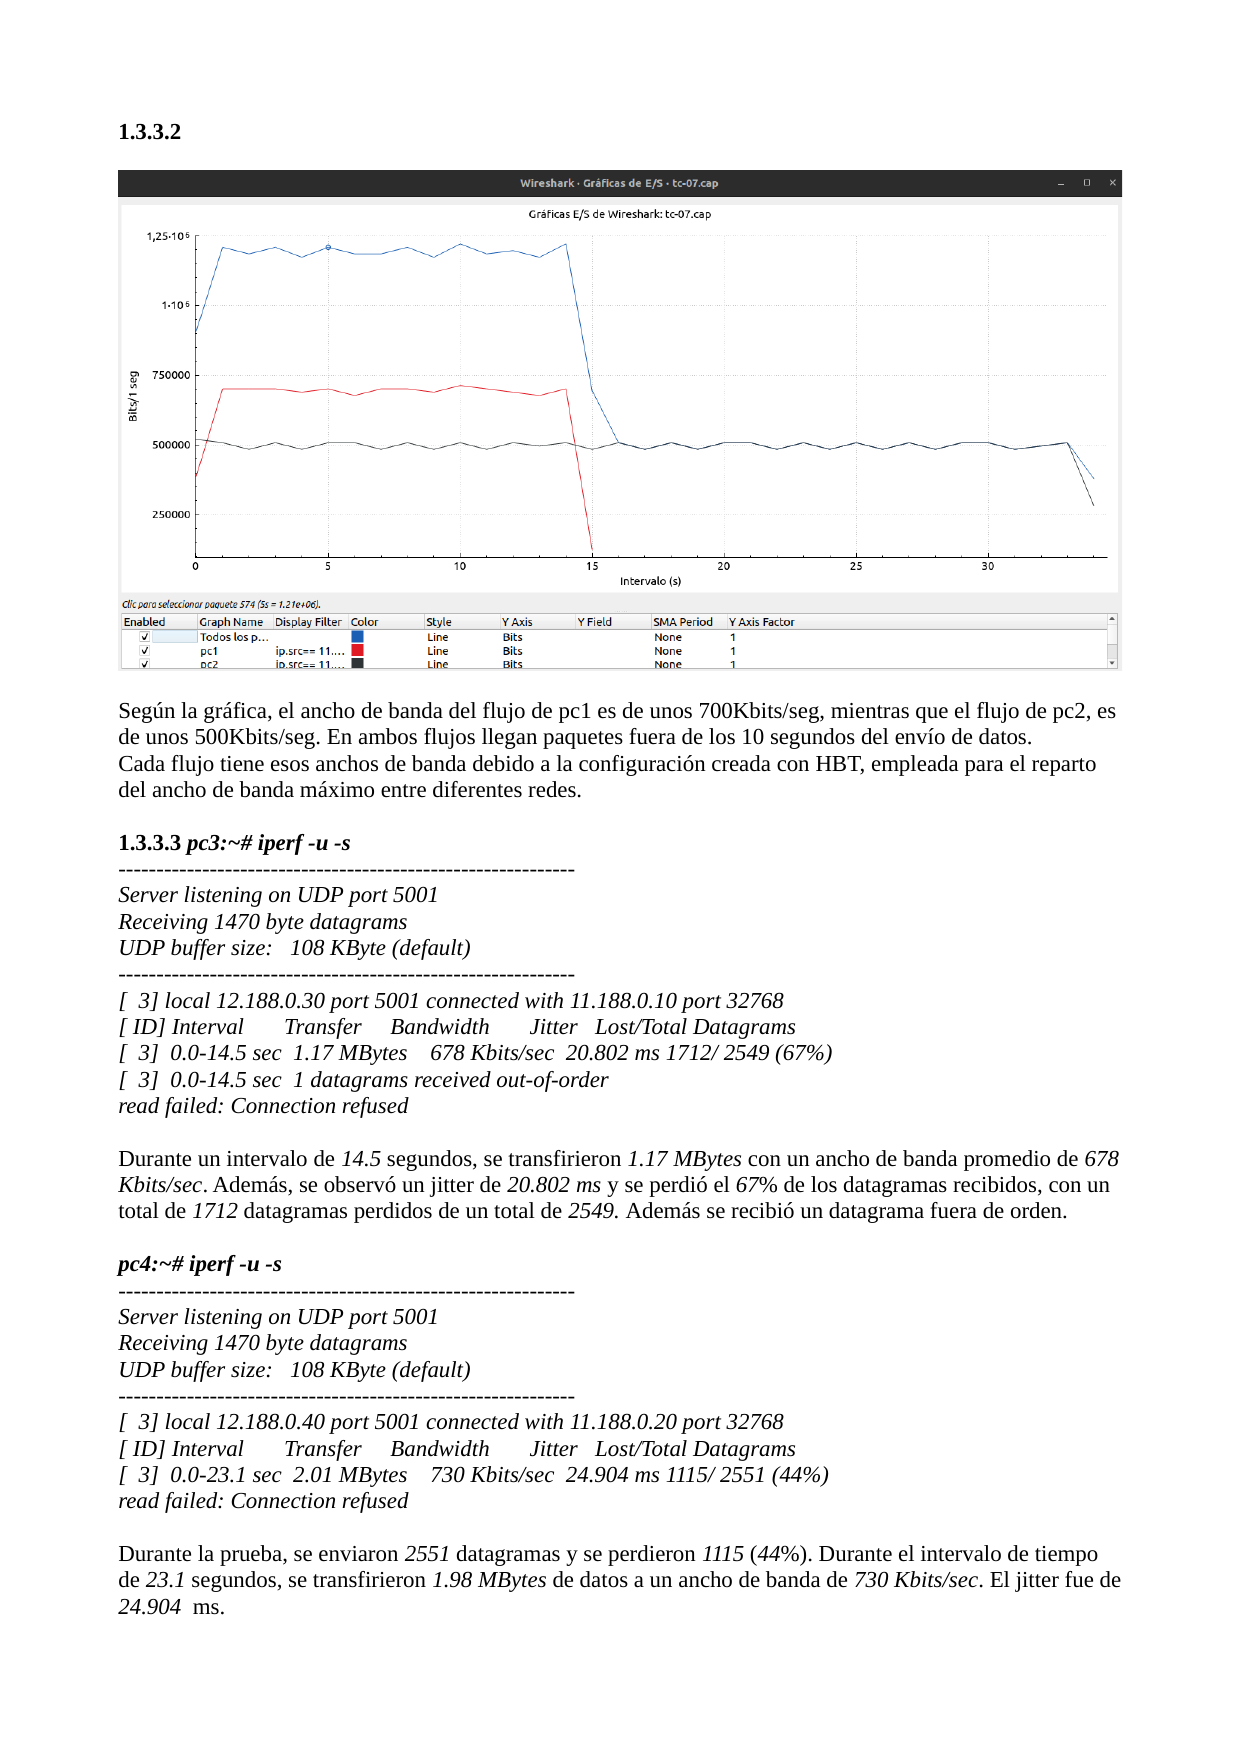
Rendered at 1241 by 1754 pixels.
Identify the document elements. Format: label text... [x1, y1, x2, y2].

text Receiving 1470 byte datagrams [118, 1329, 1122, 1356]
text UDP buffer size: 108 KByte (default) [118, 1356, 1122, 1382]
text read failed: Connection refused [118, 1092, 1122, 1118]
text Según la gráfica, el ancho de banda del flujo de pc1 es de unos 700Kbits/seg, mientras que el flujo de pc2, es de unos 500Kbits/seg. En ambos flujos llegan paquetes fuera de los 10 segundos del envío de datos. [118, 697, 1122, 749]
text read failed: Connection refused [118, 1487, 1122, 1514]
text [ 3] 0.0-14.5 sec 1 datagrams received out-of-order [118, 1066, 1122, 1092]
text Durante la prueba, se enviaron 2551 datagramas y se perdieron 1115 (44%). Durante el intervalo de tiempo de 23.1 segundos, se transfirieron 1.98 MBytes de datos a un ancho de banda de 730 Kbits/sec. El jitter fue de 24.904 ms. [118, 1540, 1122, 1619]
text pc4:~# iperf -u -s [118, 1250, 1122, 1277]
text Cada flujo tiene esos anchos de banda debido a la configuración creada con HBT, empleada para el reparto del ancho de banda máximo entre diferentes redes. [118, 749, 1122, 802]
text 1.3.3.2 [118, 118, 1122, 144]
text 1.3.3.3 pc3:~# iperf -u -s [118, 829, 1122, 855]
text [ ID] Interval Transfer Bandwidth Jitter Lost/Total Datagrams [118, 1013, 1122, 1039]
text [ ID] Interval Transfer Bandwidth Jitter Lost/Total Datagrams [118, 1435, 1122, 1461]
text ------------------------------------------------------------ [118, 1382, 1122, 1408]
text ------------------------------------------------------------ [118, 960, 1122, 987]
picture [118, 170, 1123, 671]
text Receiving 1470 byte datagrams [118, 908, 1122, 934]
text Durante un intervalo de 14.5 segundos, se transfirieron 1.17 MBytes con un ancho de banda promedio de 678 Kbits/sec. Además, se observó un jitter de 20.802 ms y se perdió el 67% de los datagramas recibidos, con un total de 1712 datagramas perdidos de un total de 2549. Además se recibió un datagrama fuera de orden. [118, 1145, 1122, 1224]
text [ 3] local 12.188.0.40 port 5001 connected with 11.188.0.20 port 32768 [118, 1408, 1122, 1435]
text Server listening on UDP port 5001 [118, 881, 1122, 908]
text [ 3] 0.0-23.1 sec 2.01 MBytes 730 Kbits/sec 24.904 ms 1115/ 2551 (44%) [118, 1461, 1122, 1487]
text ------------------------------------------------------------ [118, 1277, 1122, 1303]
text Server listening on UDP port 5001 [118, 1303, 1122, 1329]
text UDP buffer size: 108 KByte (default) [118, 934, 1122, 960]
text [ 3] 0.0-14.5 sec 1.17 MBytes 678 Kbits/sec 20.802 ms 1712/ 2549 (67%) [118, 1039, 1122, 1066]
text ------------------------------------------------------------ [118, 855, 1122, 881]
text [ 3] local 12.188.0.30 port 5001 connected with 11.188.0.10 port 32768 [118, 987, 1122, 1013]
